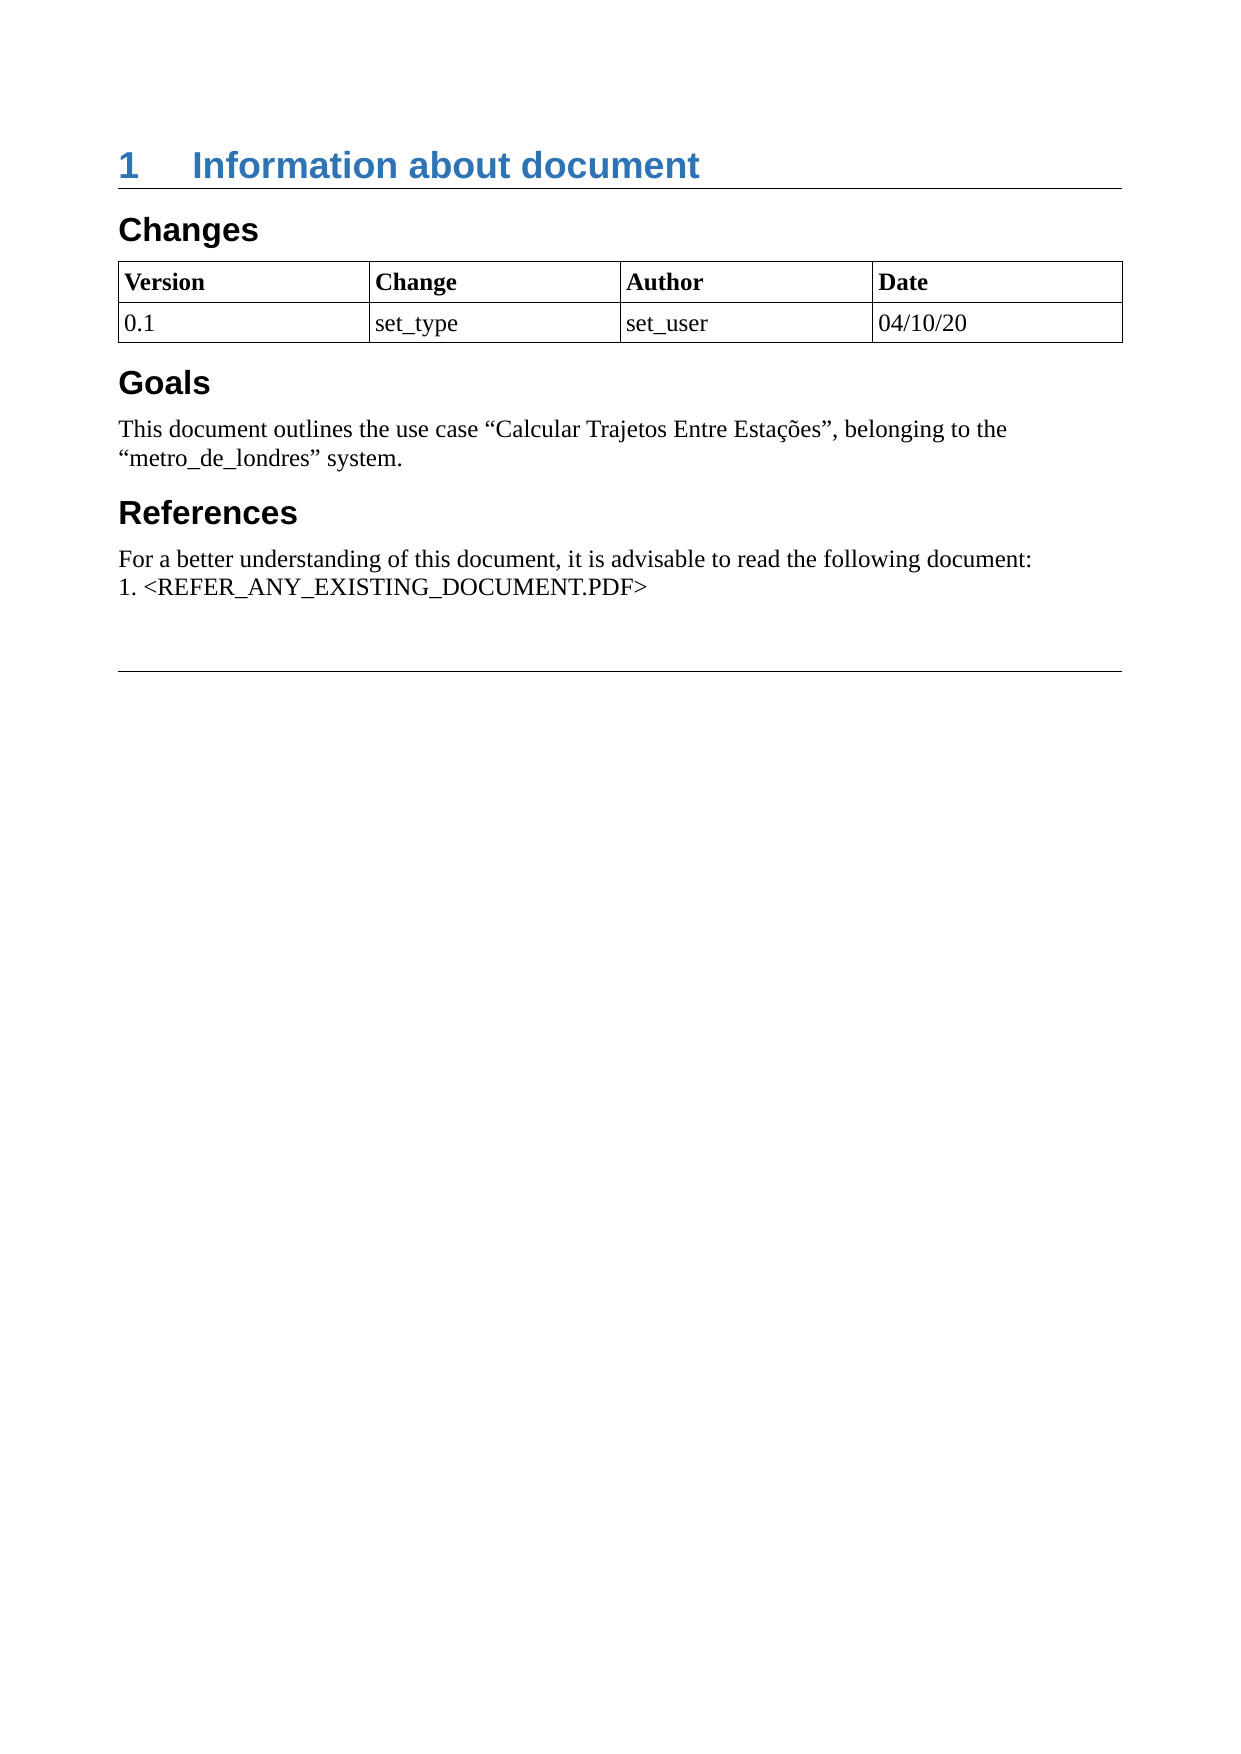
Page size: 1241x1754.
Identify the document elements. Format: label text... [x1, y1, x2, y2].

subtitle Goals [118, 363, 1122, 402]
table_cell 0.1 [119, 303, 369, 342]
table_header Change [370, 262, 620, 301]
subtitle References [118, 493, 1122, 531]
text For a better understanding of this document, it is advisable to read the following document: [118, 544, 1122, 572]
subtitle Changes [118, 210, 1122, 248]
table_cell set_user [621, 303, 872, 342]
text This document outlines the use case “Calcular Trajetos Entre Estações”, belonging to the “metro_de_londres” system. [118, 414, 1122, 472]
table_header Date [873, 262, 1122, 301]
text 1. <REFER_ANY_EXISTING_DOCUMENT.PDF> [118, 572, 1122, 601]
table_cell 04/10/20 [873, 303, 1122, 342]
table_header Author [621, 262, 872, 301]
table_header Version [119, 262, 369, 301]
table_cell set_type [370, 303, 620, 342]
subtitle Information about document [118, 143, 1122, 188]
